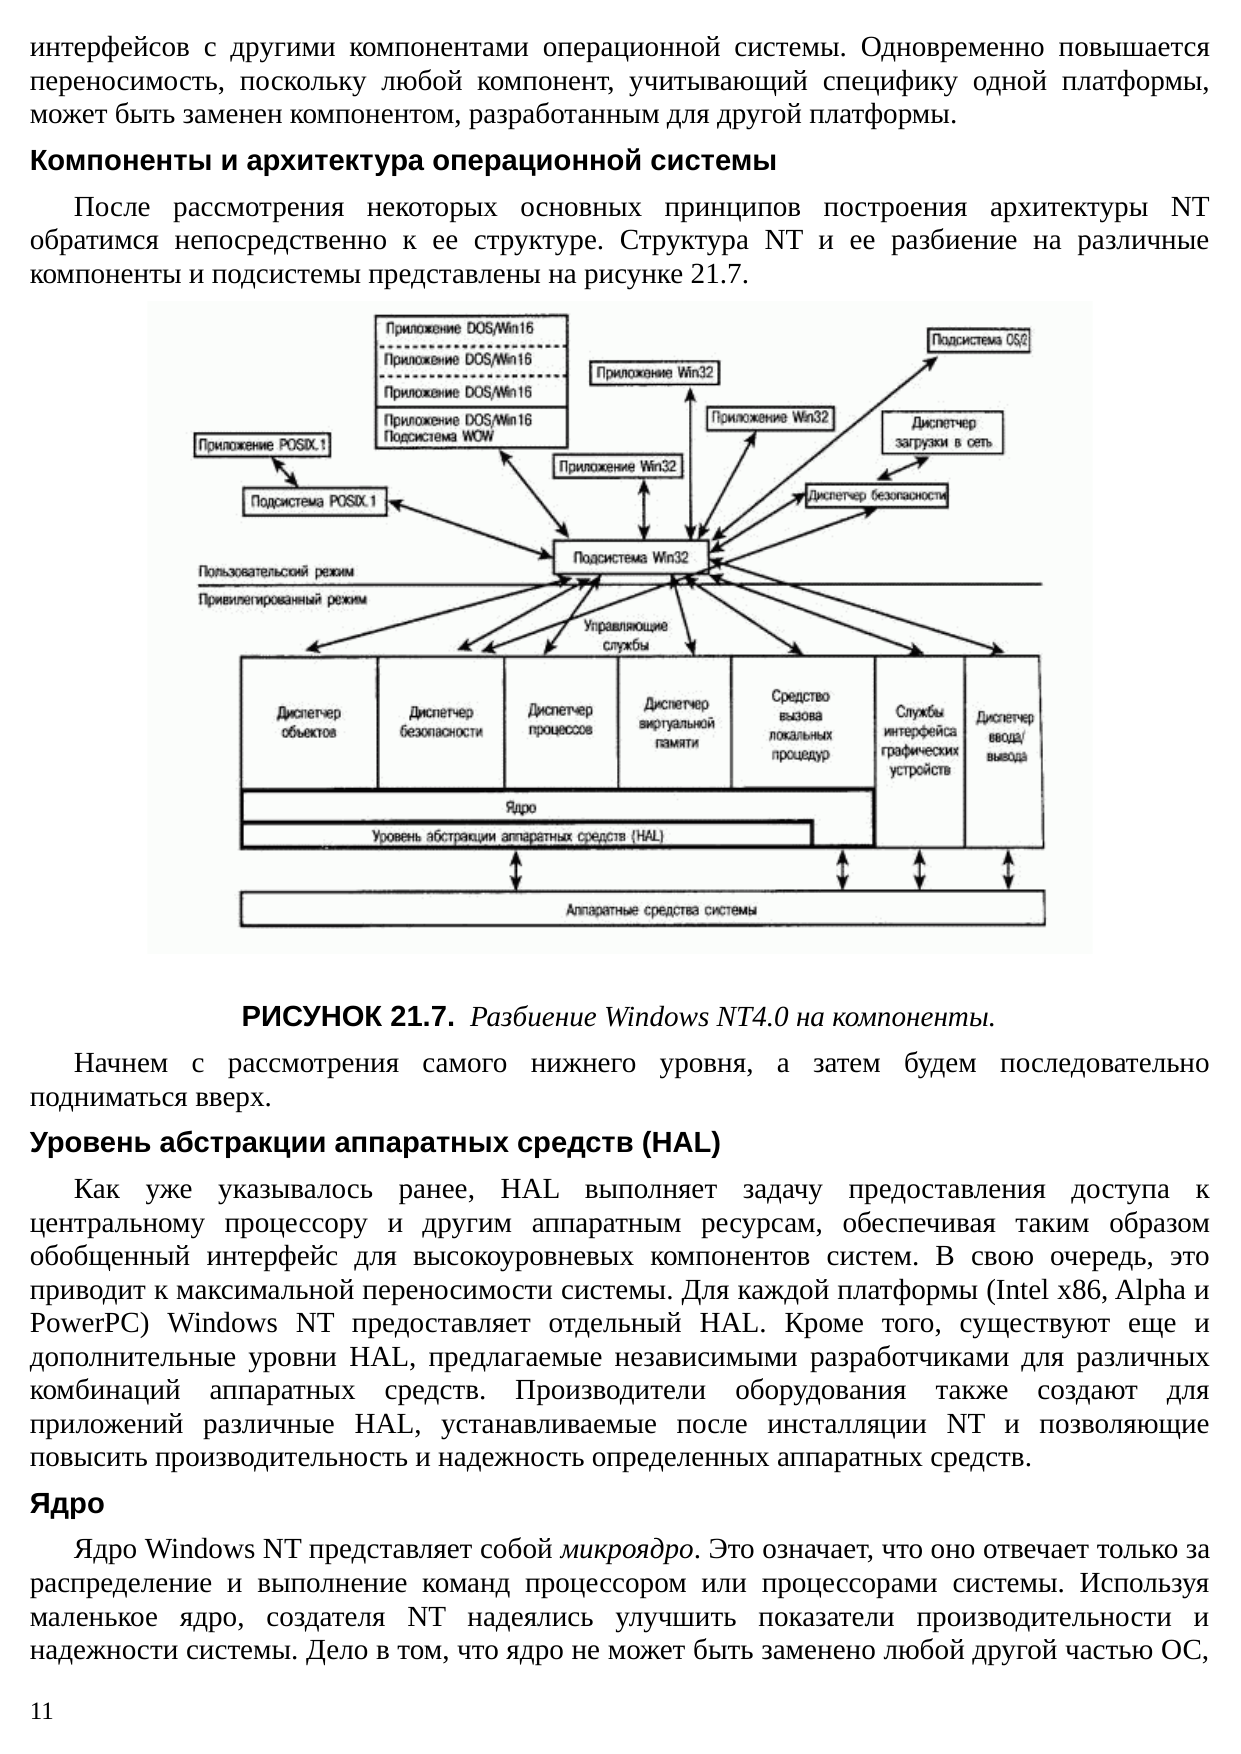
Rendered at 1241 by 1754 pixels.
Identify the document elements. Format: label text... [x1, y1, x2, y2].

text интерфейсов с другими компонентами операционной системы. Одновременно повышается переносимость, поскольку любой компонент, учитывающий специфику одной платформы, может быть заменен компонентом, разработанным для другой платформы. [29, 29, 1211, 130]
text РИСУНОК 21.7. Разбиение Windows NT4.0 на компоненты. [29, 999, 1211, 1033]
text После рассмотрения некоторых основных принципов построения архитектуры NT обратимся непосредственно к ее структуре. Структура NT и ее разбиение на различные компоненты и подсистемы представлены на рисунке 21.7. [29, 189, 1211, 289]
text Ядро [29, 1486, 1211, 1519]
text Как уже указывалось ранее, HAL выполняет задачу предоставления доступа к центральному процессору и другим аппаратным ресурсам, обеспечивая таким образом обобщенный интерфейс для высокоуровневых компонентов систем. В свою очередь, это приводит к максимальной переносимости системы. Для каждой платформы (Intel x86, Alpha и PowerPC) Windows NT предоставляет отдельный HAL. Кроме того, существуют еще и дополнительные уровни HAL, предлагаемые независимыми разработчиками для различных комбинаций аппаратных средств. Производители оборудования также создают для приложений различные HAL, устанавливаемые после инсталляции NT и позволяющие повысить производительность и надежность определенных аппаратных средств. [29, 1171, 1211, 1473]
text Начнем с рассмотрения самого нижнего уровня, а затем будем последовательно подниматься вверх. [29, 1046, 1211, 1113]
text Уровень абстракции аппаратных средств (HAL) [29, 1125, 1211, 1159]
picture [147, 301, 1093, 954]
text Ядро Windows NT представляет собой микроядро. Это означает, что оно отвечает только за распределение и выполнение команд процессором или процессорами системы. Используя маленькое ядро, создателя NT надеялись улучшить показатели производительности и надежности системы. Дело в том, что ядро не может быть заменено любой другой частью ОС, [29, 1532, 1211, 1666]
text Компоненты и архитектура операционной системы [29, 143, 1211, 176]
